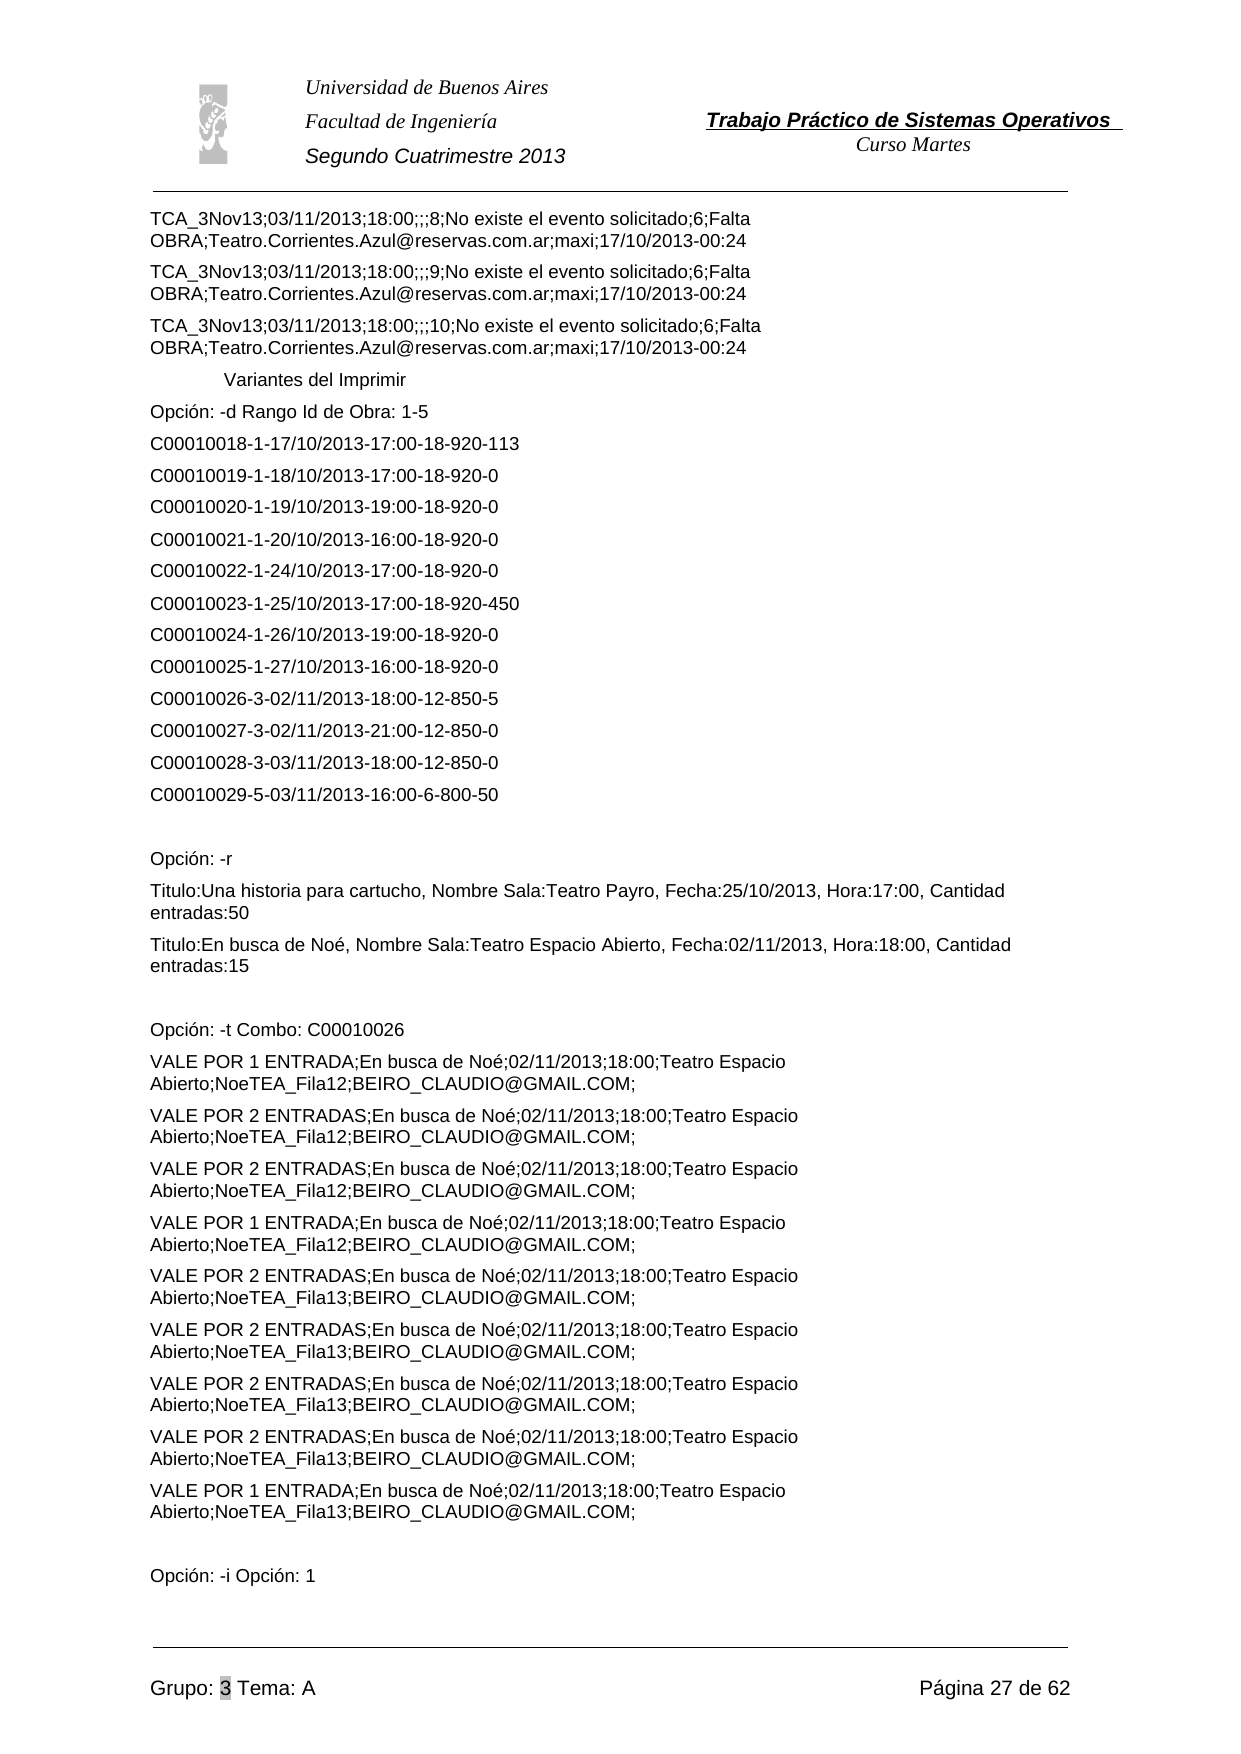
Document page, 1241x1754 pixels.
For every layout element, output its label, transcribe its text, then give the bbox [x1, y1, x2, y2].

text VALE POR 2 ENTRADAS;En busca de Noé;02/11/2013;18:00;Teatro Espacio Abierto;NoeTEA_Fila13;BEIRO_CLAUDIO@GMAIL.COM; [150, 1319, 1090, 1362]
text VALE POR 2 ENTRADAS;En busca de Noé;02/11/2013;18:00;Teatro Espacio Abierto;NoeTEA_Fila12;BEIRO_CLAUDIO@GMAIL.COM; [150, 1158, 1090, 1201]
text Opción: -i Opción: 1 [150, 1565, 1090, 1587]
picture [198, 82, 231, 166]
text TCA_3Nov13;03/11/2013;18:00;;;8;No existe el evento solicitado;6;Falta OBRA;Teatro.Corrientes.Azul@reservas.com.ar;maxi;17/10/2013-00:24 [150, 208, 1090, 251]
text VALE POR 2 ENTRADAS;En busca de Noé;02/11/2013;18:00;Teatro Espacio Abierto;NoeTEA_Fila13;BEIRO_CLAUDIO@GMAIL.COM; [150, 1265, 1090, 1308]
text VALE POR 1 ENTRADA;En busca de Noé;02/11/2013;18:00;Teatro Espacio Abierto;NoeTEA_Fila12;BEIRO_CLAUDIO@GMAIL.COM; [150, 1212, 1090, 1255]
text Titulo:En busca de Noé, Nombre Sala:Teatro Espacio Abierto, Fecha:02/11/2013, Hora:18:00, Cantidad entradas:15 [150, 934, 1090, 977]
text C00010020-1-19/10/2013-19:00-18-920-0 [150, 496, 1090, 518]
text C00010025-1-27/10/2013-16:00-18-920-0 [150, 656, 1090, 678]
text TCA_3Nov13;03/11/2013;18:00;;;9;No existe el evento solicitado;6;Falta OBRA;Teatro.Corrientes.Azul@reservas.com.ar;maxi;17/10/2013-00:24 [150, 261, 1090, 304]
text Titulo:Una historia para cartucho, Nombre Sala:Teatro Payro, Fecha:25/10/2013, Hora:17:00, Cantidad entradas:50 [150, 880, 1090, 923]
text C00010023-1-25/10/2013-17:00-18-920-450 [150, 592, 1090, 614]
text VALE POR 1 ENTRADA;En busca de Noé;02/11/2013;18:00;Teatro Espacio Abierto;NoeTEA_Fila12;BEIRO_CLAUDIO@GMAIL.COM; [150, 1051, 1090, 1094]
text C00010021-1-20/10/2013-16:00-18-920-0 [150, 528, 1090, 550]
text Opción: -t Combo: C00010026 [150, 1019, 1090, 1041]
text VALE POR 1 ENTRADA;En busca de Noé;02/11/2013;18:00;Teatro Espacio Abierto;NoeTEA_Fila13;BEIRO_CLAUDIO@GMAIL.COM; [150, 1479, 1090, 1523]
text Opción: -r [150, 848, 1090, 870]
text C00010027-3-02/11/2013-21:00-12-850-0 [150, 720, 1090, 742]
text Opción: -d Rango Id de Obra: 1-5 [150, 400, 1090, 422]
text C00010018-1-17/10/2013-17:00-18-920-113 [150, 432, 1090, 454]
text VALE POR 2 ENTRADAS;En busca de Noé;02/11/2013;18:00;Teatro Espacio Abierto;NoeTEA_Fila12;BEIRO_CLAUDIO@GMAIL.COM; [150, 1105, 1090, 1148]
text C00010029-5-03/11/2013-16:00-6-800-50 [150, 784, 1090, 806]
text VALE POR 2 ENTRADAS;En busca de Noé;02/11/2013;18:00;Teatro Espacio Abierto;NoeTEA_Fila13;BEIRO_CLAUDIO@GMAIL.COM; [150, 1426, 1090, 1469]
text TCA_3Nov13;03/11/2013;18:00;;;10;No existe el evento solicitado;6;Falta OBRA;Teatro.Corrientes.Azul@reservas.com.ar;maxi;17/10/2013-00:24 [150, 315, 1090, 358]
text C00010028-3-03/11/2013-18:00-12-850-0 [150, 752, 1090, 774]
text C00010019-1-18/10/2013-17:00-18-920-0 [150, 464, 1090, 486]
text C00010024-1-26/10/2013-19:00-18-920-0 [150, 624, 1090, 646]
text Variantes del Imprimir [150, 368, 1090, 390]
text C00010026-3-02/11/2013-18:00-12-850-5 [150, 688, 1090, 710]
text C00010022-1-24/10/2013-17:00-18-920-0 [150, 560, 1090, 582]
text VALE POR 2 ENTRADAS;En busca de Noé;02/11/2013;18:00;Teatro Espacio Abierto;NoeTEA_Fila13;BEIRO_CLAUDIO@GMAIL.COM; [150, 1372, 1090, 1416]
